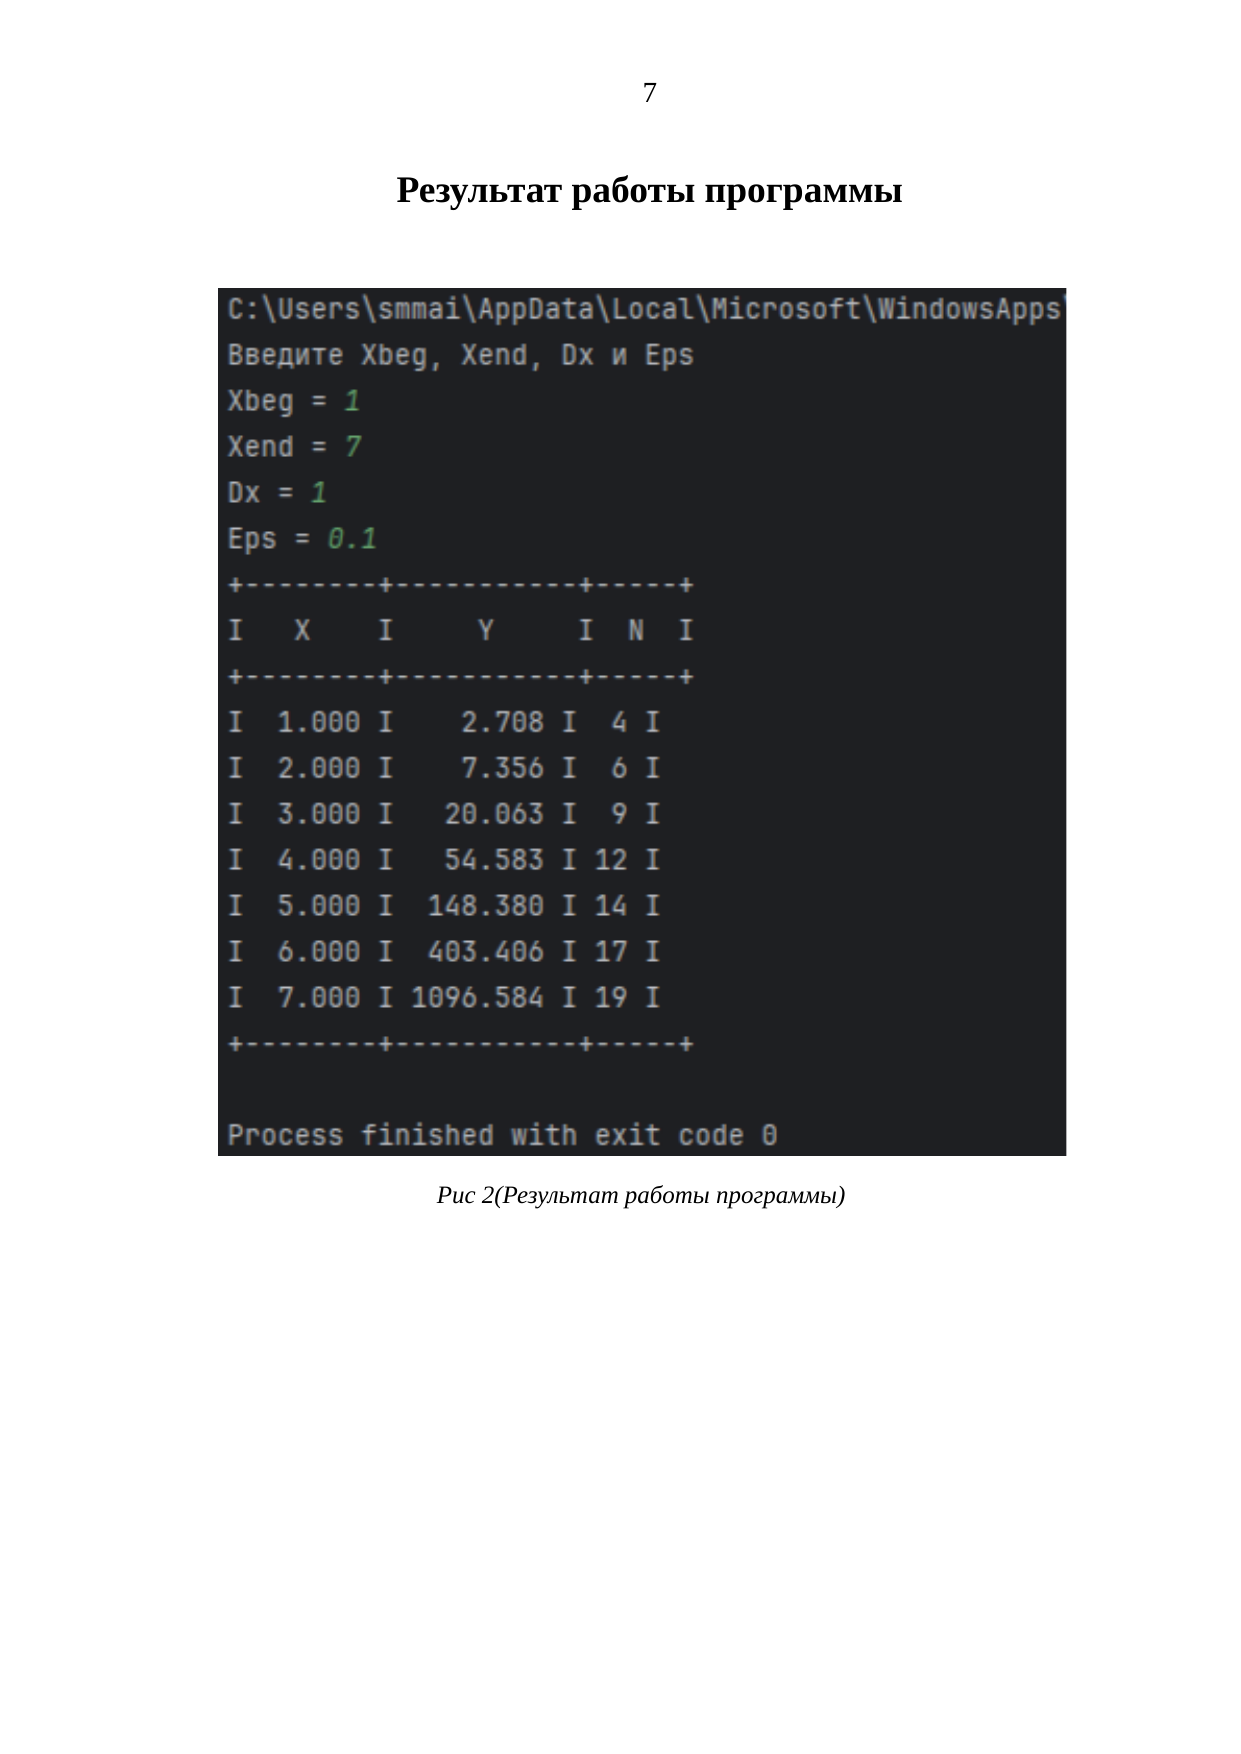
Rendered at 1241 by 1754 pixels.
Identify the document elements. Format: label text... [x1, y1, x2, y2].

text Рис 2(Результат работы программы) [118, 1180, 1166, 1209]
subtitle Результат работы программы [118, 167, 1181, 210]
